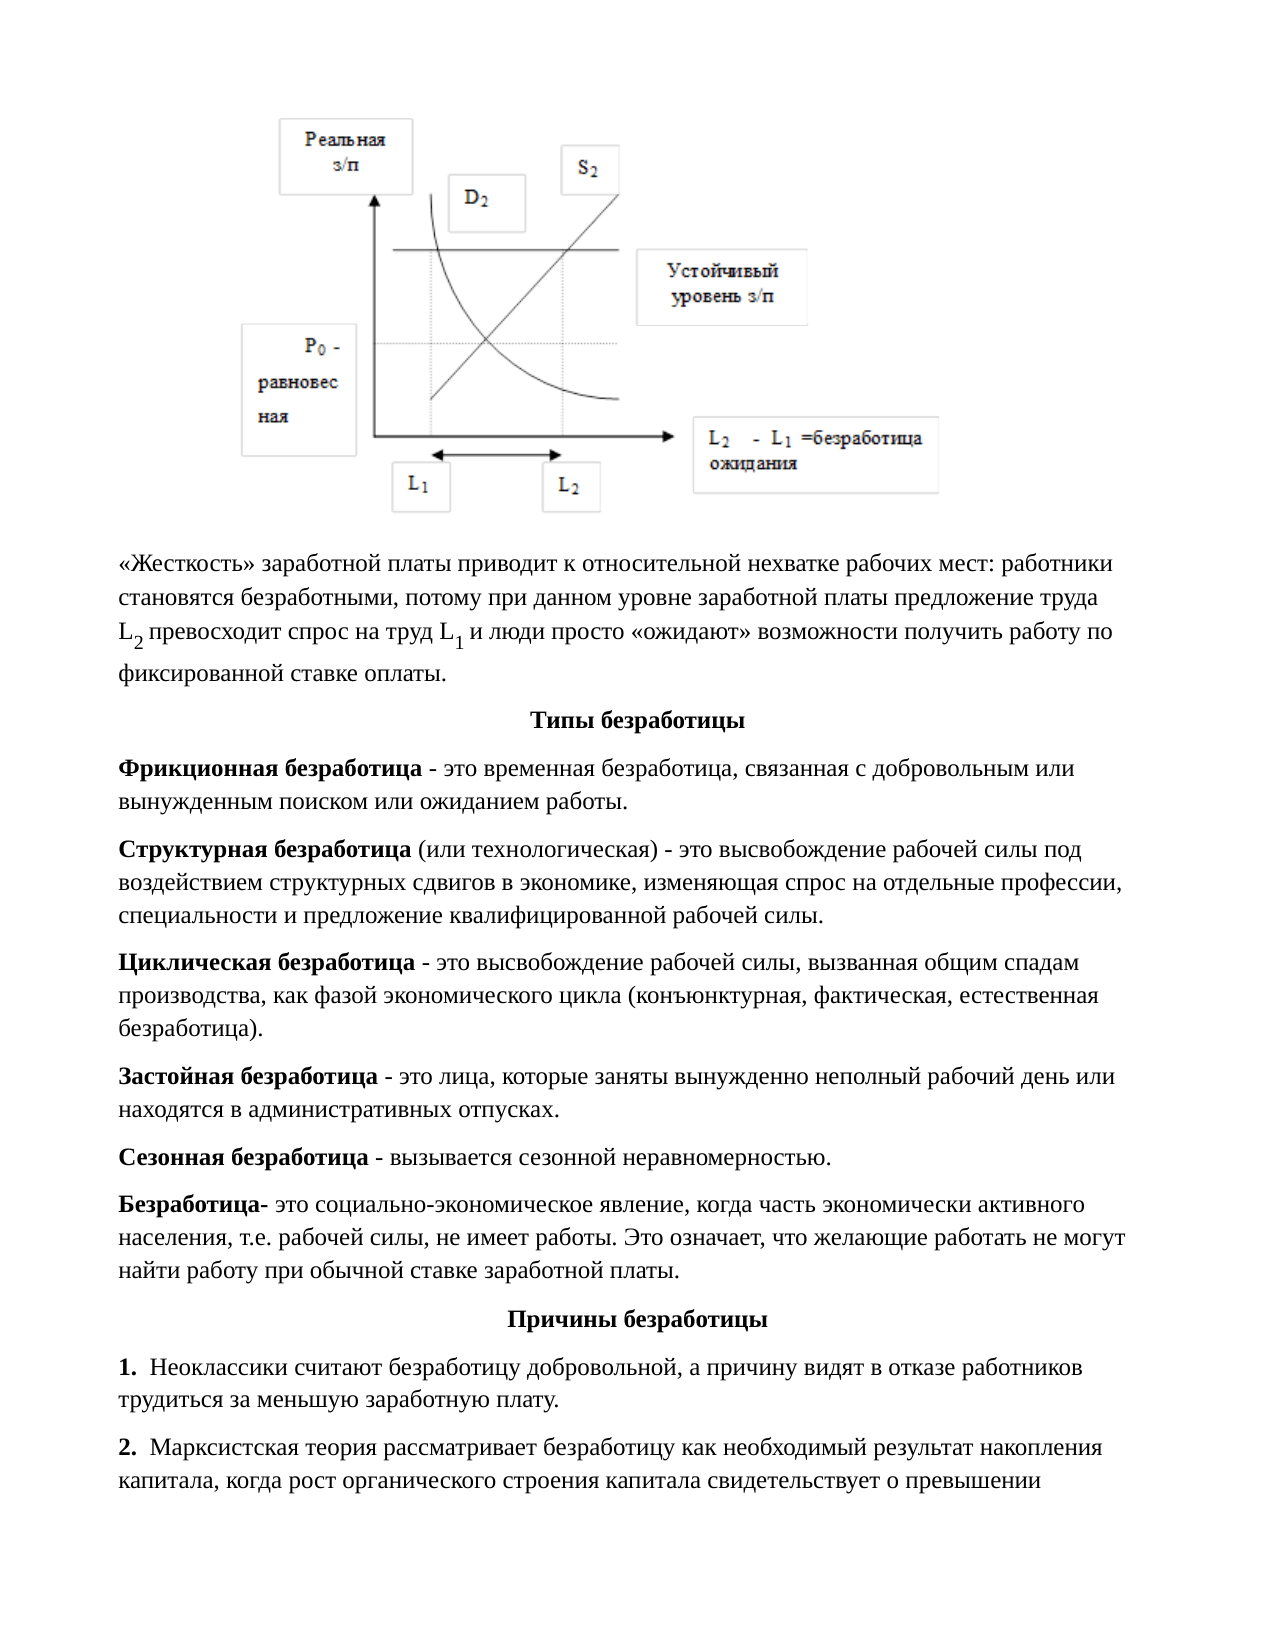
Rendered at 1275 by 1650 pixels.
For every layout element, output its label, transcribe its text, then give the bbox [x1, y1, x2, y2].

text Циклическая безработица - это высвобождение рабочей силы, вызванная общим спадам производства, как фазой экономического цикла (конъюнктурная, фактическая, естественная безработица). [118, 947, 1157, 1042]
text 1. Неоклассики считают безработицу добровольной, а причину видят в отказе работников трудиться за меньшую заработную плату. [118, 1352, 1157, 1413]
text Застойная безработица - это лица, которые заняты вынужденно неполный рабочий день или находятся в административных отпусках. [118, 1061, 1157, 1123]
text 2. Марксистская теория рассматривает безработицу как необходимый результат накопления капитала, когда рост органического строения капитала свидетельствует о превышении [118, 1432, 1157, 1494]
text Безработица- это социально-экономическое явление, когда часть экономически активного населения, т.е. рабочей силы, не имеет работы. Это означает, что желающие работать не могут найти работу при обычной ставке заработной платы. [118, 1189, 1157, 1284]
text Сезонная безработица - вызывается сезонной неравномерностью. [118, 1142, 1157, 1170]
text Фрикционная безработица - это временная безработица, связанная с добровольным или вынужденным поиском или ожиданием работы. [118, 753, 1157, 815]
text Структурная безработица (или технологическая) - это высвобождение рабочей силы под воздействием структурных сдвигов в экономике, изменяющая спрос на отдельные профессии, специальности и предложение квалифицированной рабочей силы. [118, 834, 1157, 928]
text Типы безработицы [118, 706, 1157, 734]
text Причины безработицы [118, 1304, 1157, 1333]
text «Жесткость» заработной платы приводит к относительной нехватке рабочих мест: работники становятся безработными, потому при данном уровне заработной платы предложение труда L2 превосходит спрос на труд L1 и люди просто «ожидают» возможности получить работу по фиксированной ставке оплаты. [118, 548, 1157, 687]
picture [149, 118, 1126, 529]
